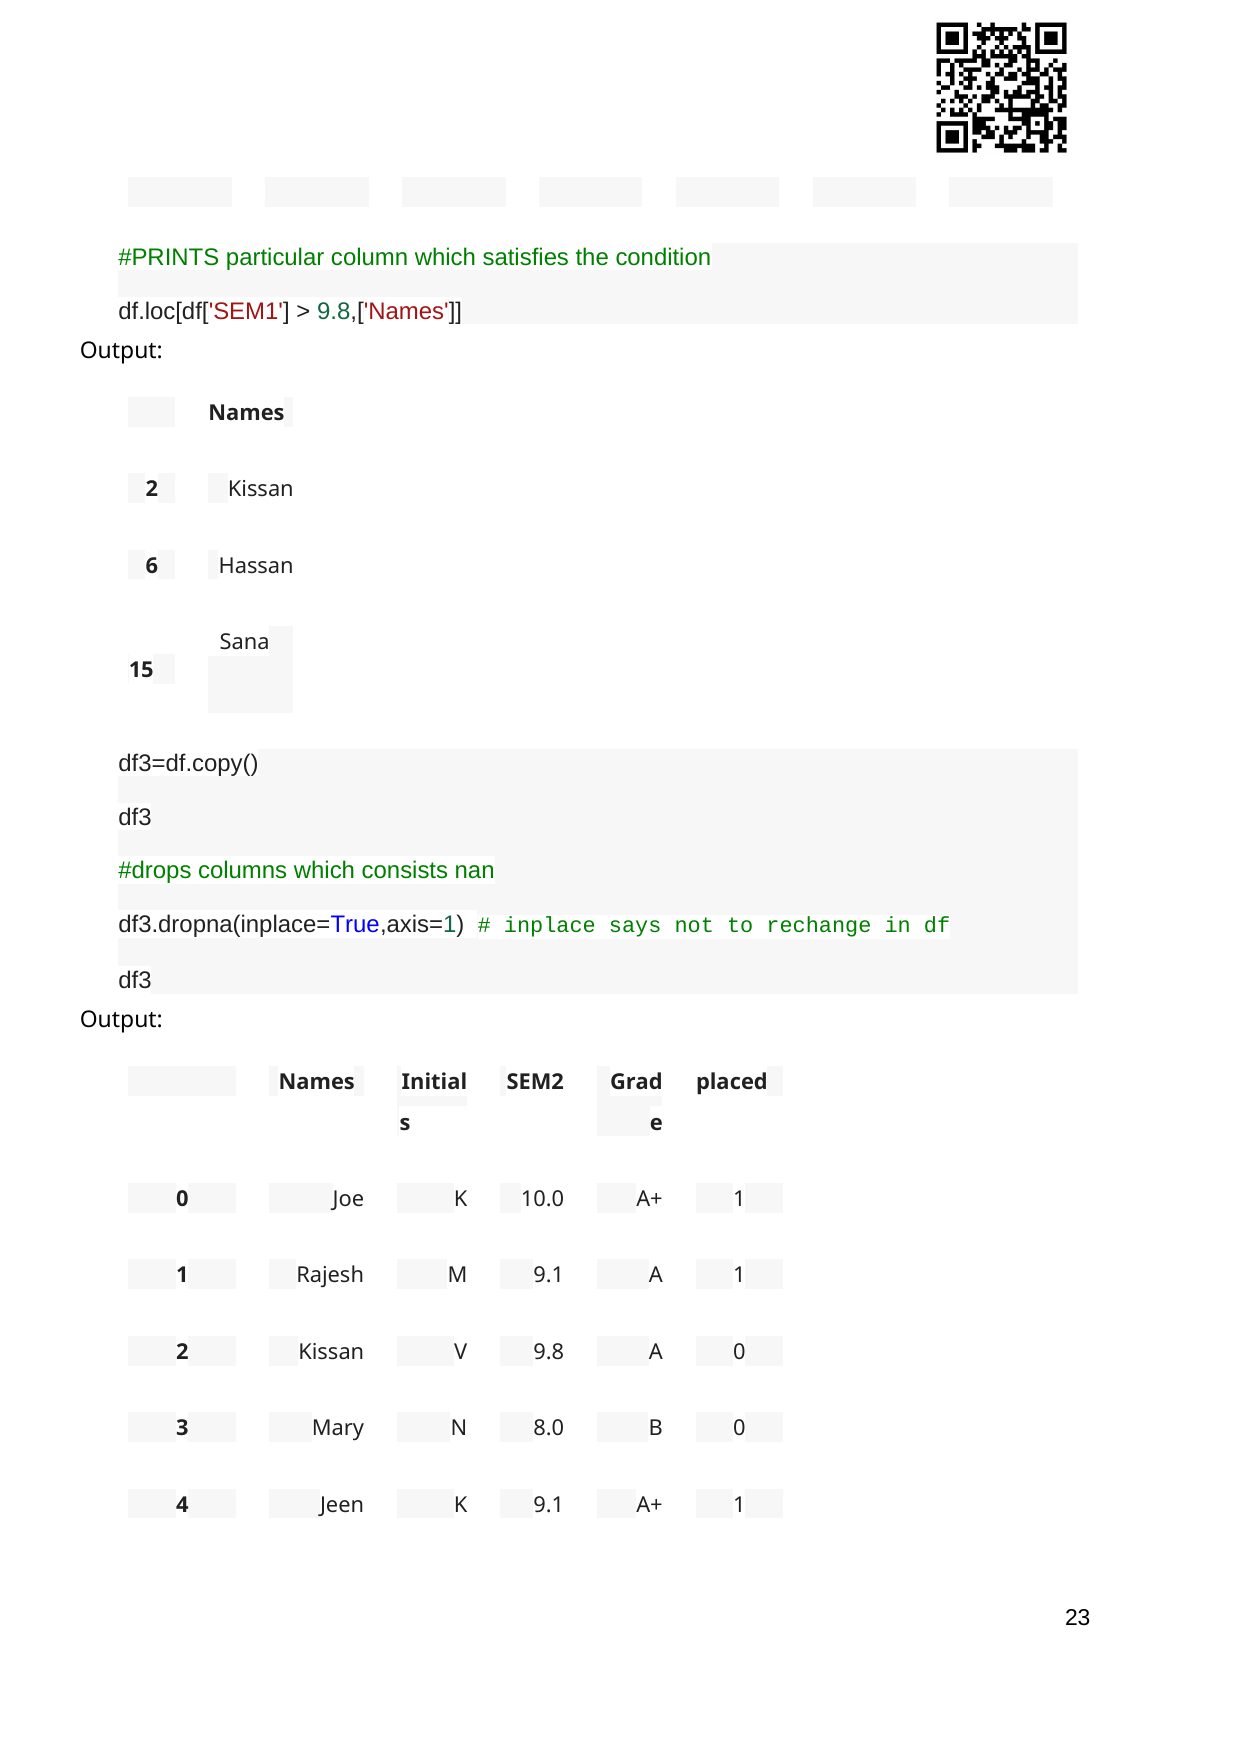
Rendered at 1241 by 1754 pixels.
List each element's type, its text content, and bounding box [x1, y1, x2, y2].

table_cell Kissan [259, 1309, 387, 1385]
text df3 [118, 966, 1078, 994]
table_cell [665, 150, 802, 226]
table_cell 2 [118, 1309, 259, 1385]
table_cell A+ [587, 1462, 685, 1538]
table_cell 1 [685, 1462, 806, 1538]
table_cell Mary [259, 1385, 387, 1462]
table_cell 3 [118, 1385, 259, 1462]
table_cell Jeen [259, 1462, 387, 1538]
table_header [118, 370, 198, 446]
table_cell A+ [587, 1156, 685, 1232]
text df3=df.copy() [118, 749, 1078, 776]
table_cell [939, 150, 1076, 226]
text df3.dropna(inplace=True,axis=1) # inplace says not to rechange in df [118, 910, 1078, 939]
table_cell 9.1 [490, 1232, 587, 1309]
table_header Names [198, 370, 316, 446]
table_header Grade [587, 1039, 685, 1156]
table_cell Joe [259, 1156, 387, 1232]
table_cell 8.0 [490, 1385, 587, 1462]
text #PRINTS particular column which satisfies the condition [118, 243, 1078, 270]
table_cell [392, 150, 528, 226]
text #drops columns which consists nan [118, 856, 1078, 884]
table_cell 1 [685, 1232, 806, 1309]
table_header placed [685, 1039, 806, 1156]
table_cell M [387, 1232, 490, 1309]
table_cell 1 [685, 1156, 806, 1232]
text df.loc[df['SEM1'] > 9.8,['Names']] [118, 297, 1078, 324]
table_cell V [387, 1309, 490, 1385]
table_cell [529, 150, 665, 226]
table_cell [118, 150, 255, 226]
table_cell 15 [118, 599, 198, 732]
table_cell K [387, 1156, 490, 1232]
text df3 [118, 802, 1078, 830]
table_cell B [587, 1385, 685, 1462]
table_cell [255, 150, 392, 226]
table_cell Hassan [198, 523, 316, 599]
table_cell A [587, 1232, 685, 1309]
table_cell Sana [198, 599, 316, 732]
text Output: [74, 334, 1153, 365]
table_cell 4 [118, 1462, 259, 1538]
table_cell 9.8 [490, 1309, 587, 1385]
table_cell 6 [118, 523, 198, 599]
table_cell 1 [118, 1232, 259, 1309]
table_header [118, 1039, 259, 1156]
table_cell 0 [685, 1385, 806, 1462]
table_header SEM2 [490, 1039, 587, 1156]
table_cell K [387, 1462, 490, 1538]
table_cell Rajesh [259, 1232, 387, 1309]
table_cell Kissan [198, 446, 316, 523]
table_header Names [259, 1039, 387, 1156]
table_cell 10.0 [490, 1156, 587, 1232]
table_cell 0 [118, 1156, 259, 1232]
table_header Initials [387, 1039, 490, 1156]
text Output: [74, 1003, 1153, 1034]
table_cell N [387, 1385, 490, 1462]
table_cell [802, 150, 939, 226]
table_cell 2 [118, 446, 198, 523]
table_cell A [587, 1309, 685, 1385]
table_cell 9.1 [490, 1462, 587, 1538]
table_cell 0 [685, 1309, 806, 1385]
